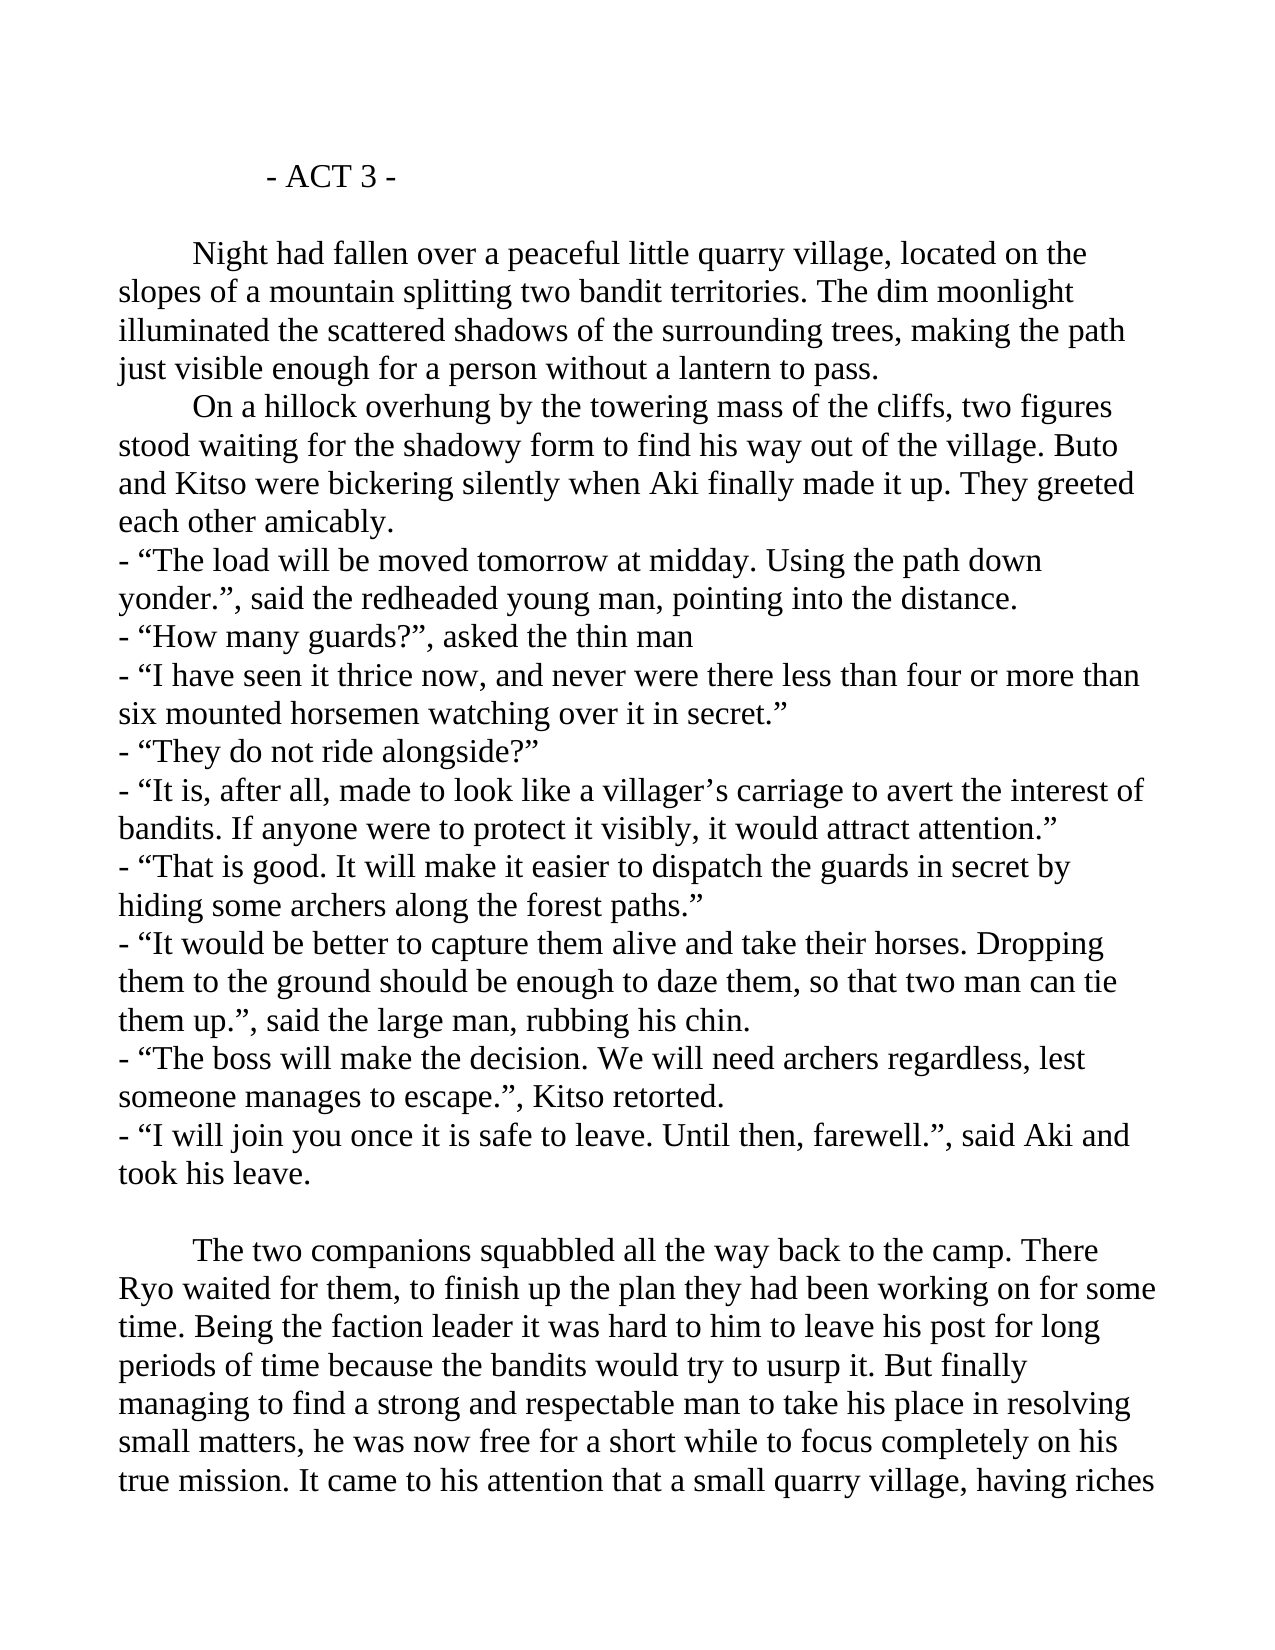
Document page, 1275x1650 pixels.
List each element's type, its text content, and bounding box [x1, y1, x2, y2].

text - “The boss will make the decision. We will need archers regardless, lest someone manages to escape.”, Kitso retorted. [118, 1038, 1157, 1115]
text - “I will join you once it is safe to leave. Until then, farewell.”, said Aki and took his leave. [118, 1115, 1157, 1191]
text - “How many guards?”, asked the thin man [118, 616, 1157, 655]
text - “I have seen it thrice now, and never were there less than four or more than six mounted horsemen watching over it in secret.” [118, 655, 1157, 731]
text - “It is, after all, made to look like a villager’s carriage to avert the interest of bandits. If anyone were to protect it visibly, it would attract attention.” [118, 770, 1157, 846]
text Night had fallen over a peaceful little quarry village, located on the slopes of a mountain splitting two bandit territories. The dim moonlight illuminated the scattered shadows of the surrounding trees, making the path just visible enough for a person without a lantern to pass. [118, 233, 1157, 386]
text - “They do not ride alongside?” [118, 731, 1157, 770]
text - “It would be better to capture them alive and take their horses. Dropping them to the ground should be enough to daze them, so that two man can tie them up.”, said the large man, rubbing his chin. [118, 923, 1157, 1038]
text The two companions squabbled all the way back to the camp. There Ryo waited for them, to finish up the plan they had been working on for some time. Being the faction leader it was hard to him to leave his post for long periods of time because the bandits would try to usurp it. But finally managing to find a strong and respectable man to take his place in resolving small matters, he was now free for a short while to focus completely on his true mission. It came to his attention that a small quarry village, having riches [118, 1230, 1157, 1498]
text On a hillock overhung by the towering mass of the cliffs, two figures stood waiting for the shadowy form to find his way out of the village. Buto and Kitso were bickering silently when Aki finally made it up. They greeted each other amicably. [118, 386, 1157, 540]
text - ACT 3 - [118, 156, 1157, 195]
text - “That is good. It will make it easier to dispatch the guards in secret by hiding some archers along the forest paths.” [118, 846, 1157, 923]
text - “The load will be moved tomorrow at midday. Using the path down yonder.”, said the redheaded young man, pointing into the distance. [118, 540, 1157, 616]
